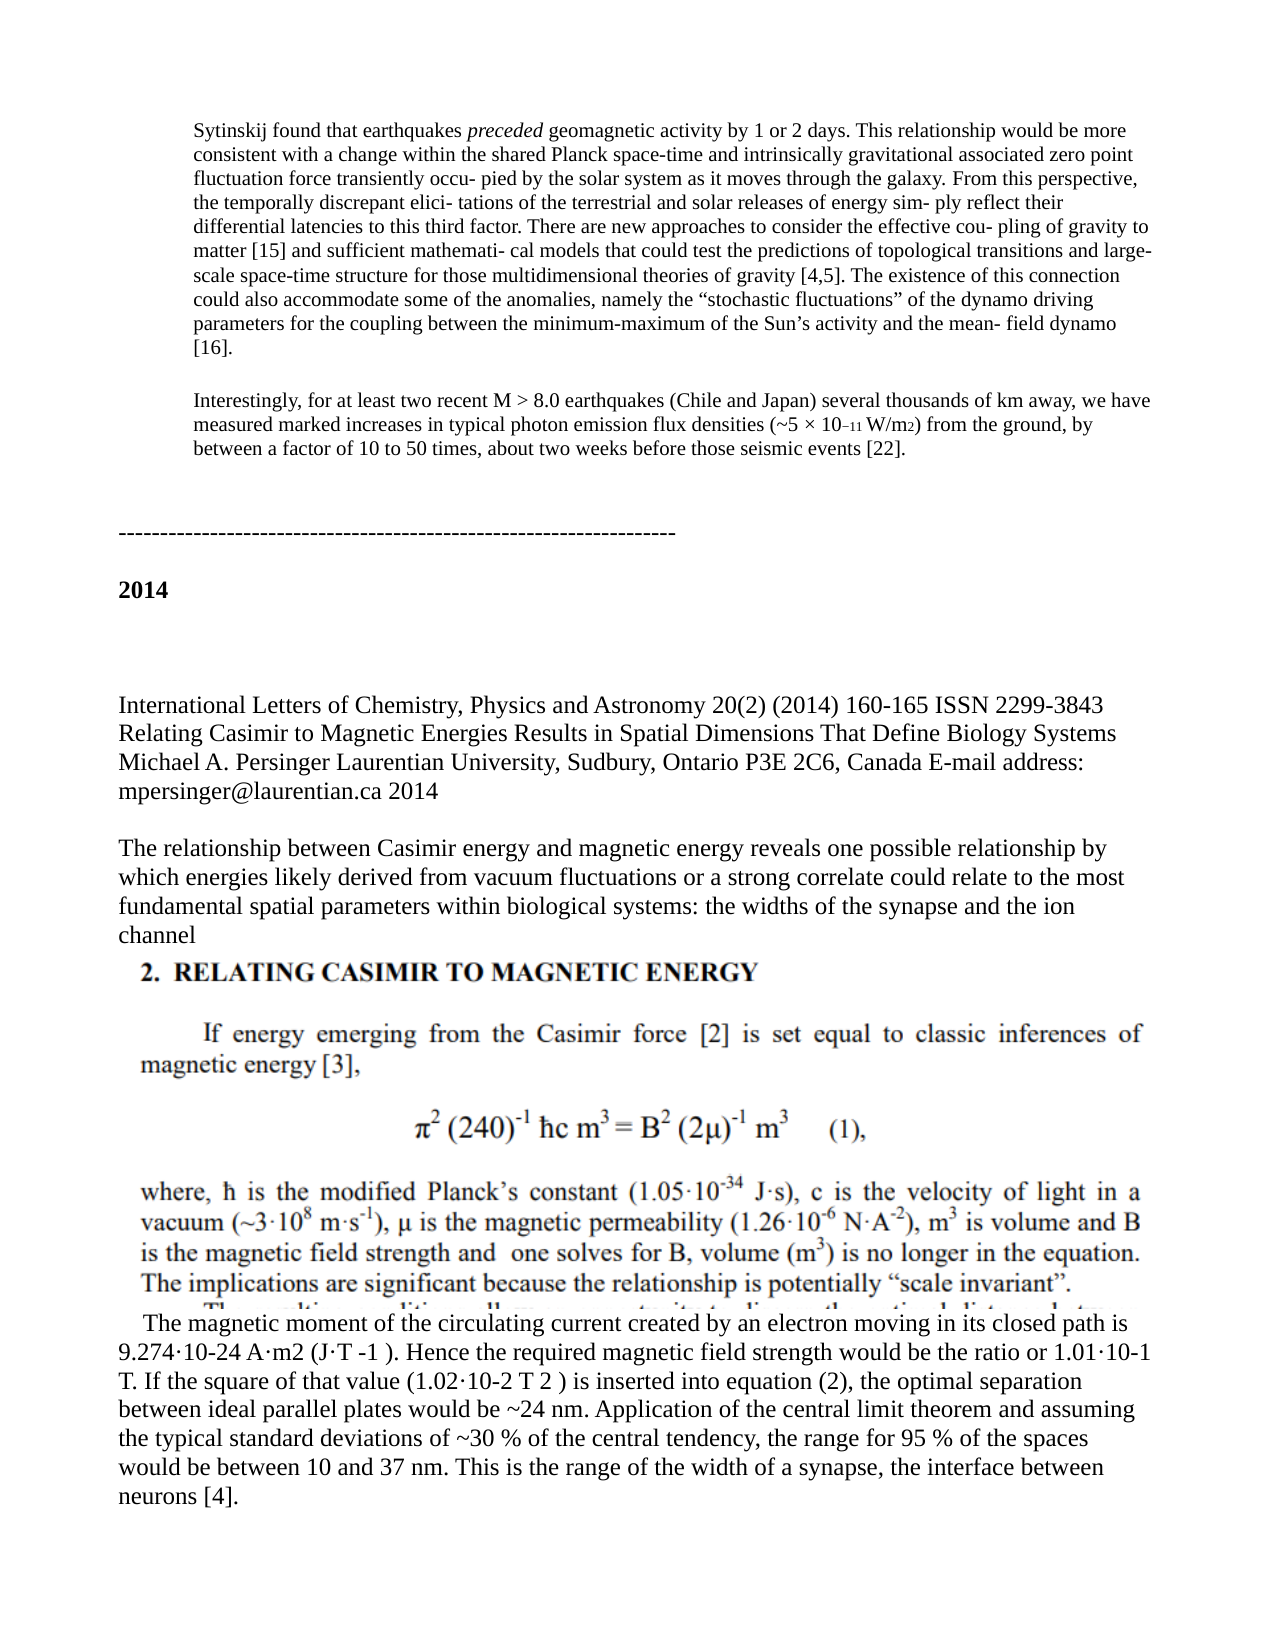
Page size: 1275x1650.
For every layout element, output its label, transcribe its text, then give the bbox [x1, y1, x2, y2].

text ------------------------------------------------------------------- [118, 517, 1157, 546]
text The magnetic moment of the circulating current created by an electron moving in its closed path is 9.274·10-24 A·m2 (J·T -1 ). Hence the required magnetic field strength would be the ratio or 1.01·10-1 T. If the square of that value (1.02·10-2 T 2 ) is inserted into equation (2), the optimal separation between ideal parallel plates would be ~24 nm. Application of the central limit theorem and assuming the typical standard deviations of ~30 % of the central tendency, the range for 95 % of the spaces would be between 10 and 37 nm. This is the range of the width of a synapse, the interface between neurons [4]. [118, 1309, 1157, 1509]
text Sytinskij found that earthquakes preceded geomagnetic activity by 1 or 2 days. This relationship would be more consistent with a change within the shared Planck space-time and intrinsically gravitational associated zero point fluctuation force transiently occu- pied by the solar system as it moves through the galaxy. From this perspective, the temporally discrepant elici- tations of the terrestrial and solar releases of energy sim- ply reflect their differential latencies to this third factor. There are new approaches to consider the effective cou- pling of gravity to matter [15] and sufficient mathemati- cal models that could test the predictions of topological transitions and large-scale space-time structure for those multidimensional theories of gravity [4,5]. The existence of this connection could also accommodate some of the anomalies, namely the “stochastic fluctuations” of the dynamo driving parameters for the coupling between the minimum-maximum of the Sun’s activity and the mean- field dynamo [16]. [193, 118, 1157, 359]
text The relationship between Casimir energy and magnetic energy reveals one possible relationship by which energies likely derived from vacuum fluctuations or a strong correlate could relate to the most fundamental spatial parameters within biological systems: the widths of the synapse and the ion channel [118, 833, 1157, 948]
text International Letters of Chemistry, Physics and Astronomy 20(2) (2014) 160-165 ISSN 2299-3843 Relating Casimir to Magnetic Energies Results in Spatial Dimensions That Define Biology Systems Michael A. Persinger Laurentian University, Sudbury, Ontario P3E 2C6, Canada E-mail address: mpersinger@laurentian.ca 2014 [118, 690, 1157, 805]
text 2014 [118, 575, 1157, 603]
picture [118, 948, 1157, 1309]
text Interestingly, for at least two recent M > 8.0 earthquakes (Chile and Japan) several thousands of km away, we have measured marked increases in typical photon emission flux densities (~5 × 10−11 W/m2) from the ground, by between a factor of 10 to 50 times, about two weeks before those seismic events [22]. [193, 387, 1157, 460]
